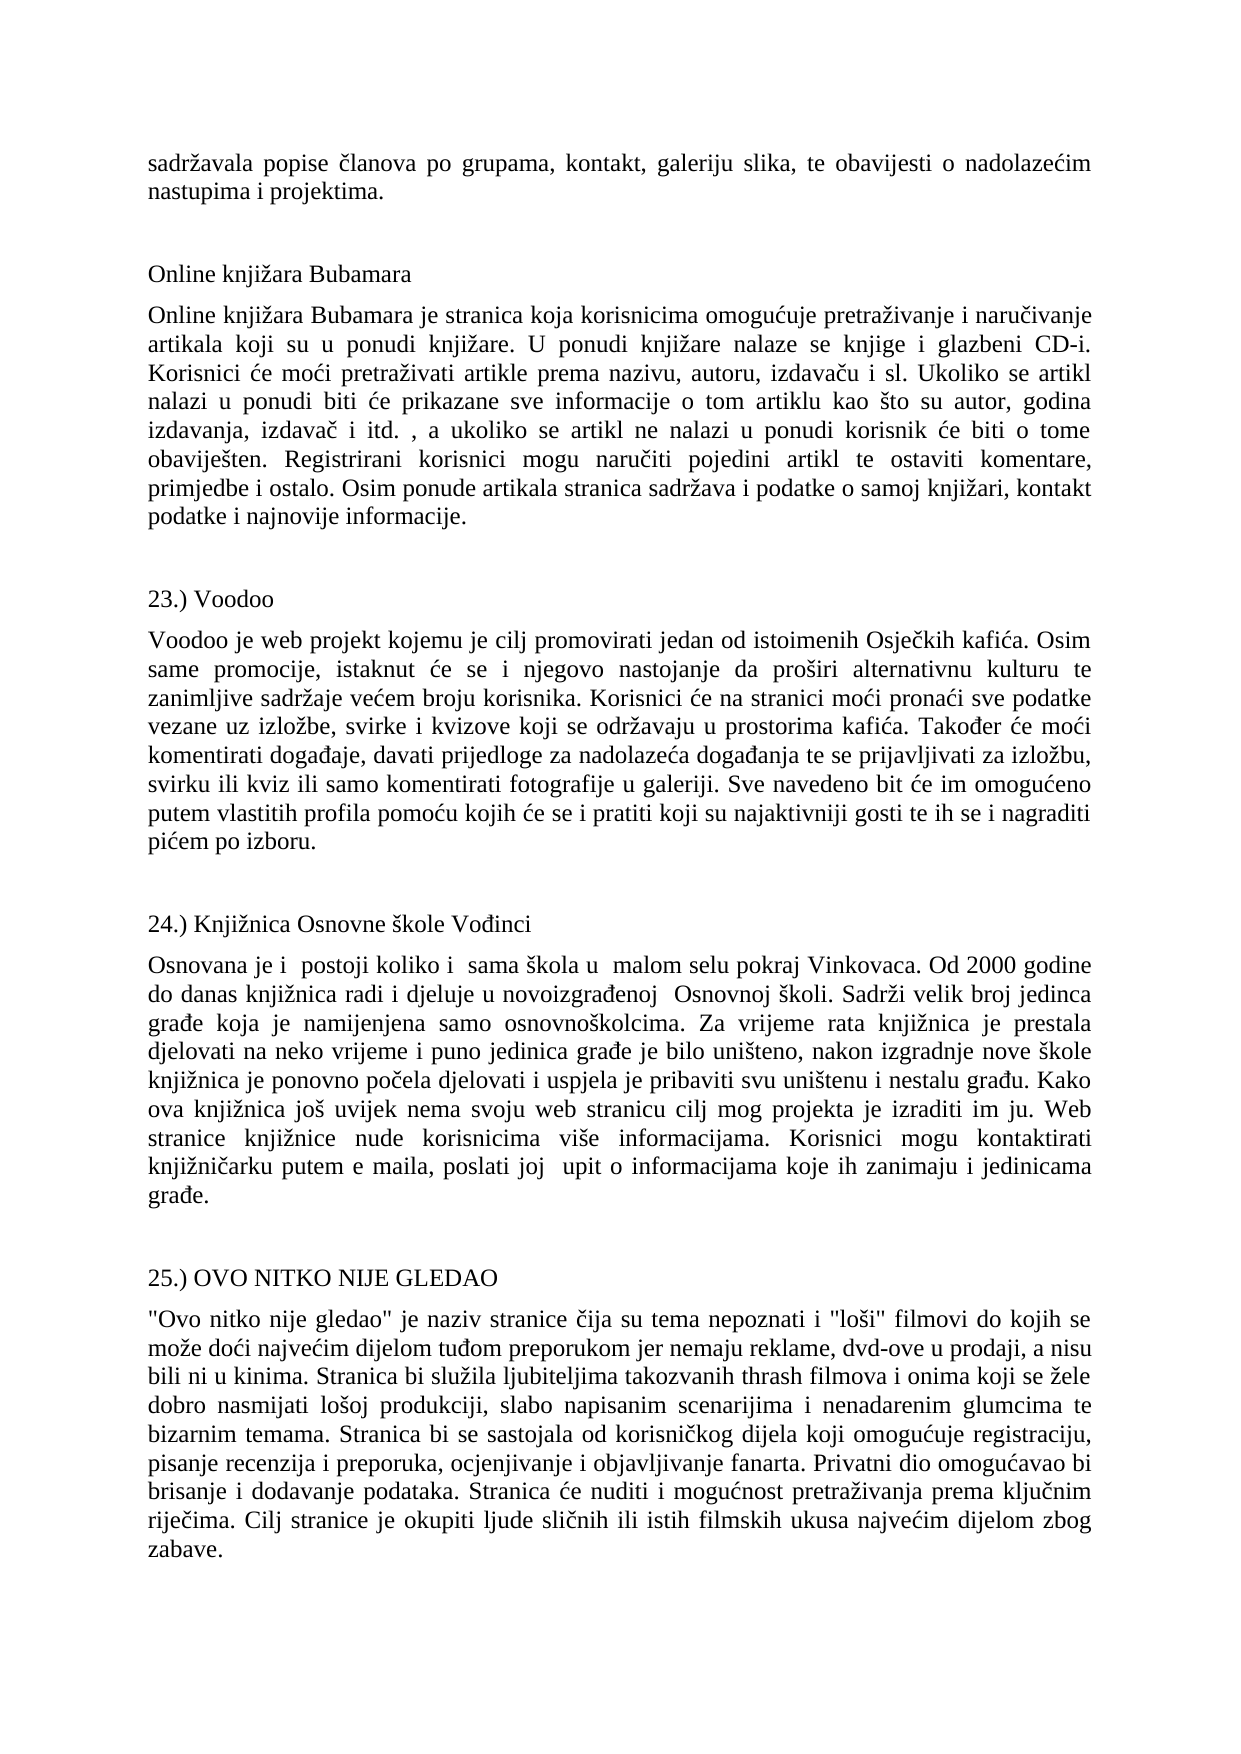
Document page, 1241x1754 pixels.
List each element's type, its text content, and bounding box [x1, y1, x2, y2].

text Online knjižara Bubamara [148, 259, 1093, 288]
text 25.) OVO NITKO NIJE GLEDAO [148, 1263, 1093, 1291]
text Osnovana je i postoji koliko i sama škola u malom selu pokraj Vinkovaca. Od 2000 godine do danas knjižnica radi i djeluje u novoizgrađenoj Osnovnoj školi. Sadrži velik broj jedinca građe koja je namijenjena samo osnovnoškolcima. Za vrijeme rata knjižnica je prestala djelovati na neko vrijeme i puno jedinica građe je bilo uništeno, nakon izgradnje nove škole knjižnica je ponovno počela djelovati i uspjela je pribaviti svu uništenu i nestalu građu. Kako ova knjižnica još uvijek nema svoju web stranicu cilj mog projekta je izraditi im ju. Web stranice knjižnice nude korisnicima više informacijama. Korisnici mogu kontaktirati knjižničarku putem e maila, poslati joj upit o informacijama koje ih zanimaju i jedinicama građe. [148, 950, 1093, 1209]
text 24.) Knjižnica Osnovne škole Vođinci [148, 909, 1093, 938]
text Online knjižara Bubamara je stranica koja korisnicima omogućuje pretraživanje i naručivanje artikala koji su u ponudi knjižare. U ponudi knjižare nalaze se knjige i glazbeni CD-i. Korisnici će moći pretraživati artikle prema nazivu, autoru, izdavaču i sl. Ukoliko se artikl nalazi u ponudi biti će prikazane sve informacije o tom artiklu kao što su autor, godina izdavanja, izdavač i itd. , a ukoliko se artikl ne nalazi u ponudi korisnik će biti o tome obaviješten. Registrirani korisnici mogu naručiti pojedini artikl te ostaviti komentare, primjedbe i ostalo. Osim ponude artikala stranica sadržava i podatke o samoj knjižari, kontakt podatke i najnovije informacije. [148, 300, 1093, 530]
text "Ovo nitko nije gledao" je naziv stranice čija su tema nepoznati i "loši" filmovi do kojih se može doći najvećim dijelom tuđom preporukom jer nemaju reklame, dvd-ove u prodaji, a nisu bili ni u kinima. Stranica bi služila ljubiteljima takozvanih thrash filmova i onima koji se žele dobro nasmijati lošoj produkciji, slabo napisanim scenarijima i nenadarenim glumcima te bizarnim temama. Stranica bi se sastojala od korisničkog dijela koji omogućuje registraciju, pisanje recenzija i preporuka, ocjenjivanje i objavljivanje fanarta. Privatni dio omogućavao bi brisanje i dodavanje podataka. Stranica će nuditi i mogućnost pretraživanja prema ključnim riječima. Cilj stranice je okupiti ljude sličnih ili istih filmskih ukusa najvećim dijelom zbog zabave. [148, 1304, 1093, 1563]
text Voodoo je web projekt kojemu je cilj promovirati jedan od istoimenih Osječkih kafića. Osim same promocije, istaknut će se i njegovo nastojanje da proširi alternativnu kulturu te zanimljive sadržaje većem broju korisnika. Korisnici će na stranici moći pronaći sve podatke vezane uz izložbe, svirke i kvizove koji se održavaju u prostorima kafića. Također će moći komentirati događaje, davati prijedloge za nadolazeća događanja te se prijavljivati za izložbu, svirku ili kviz ili samo komentirati fotografije u galeriji. Sve navedeno bit će im omogućeno putem vlastitih profila pomoću kojih će se i pratiti koji su najaktivniji gosti te ih se i nagraditi pićem po izboru. [148, 625, 1093, 855]
text 23.) Voodoo [148, 584, 1093, 613]
text sadržavala popise članova po grupama, kontakt, galeriju slika, te obavijesti o nadolazećim nastupima i projektima. [148, 148, 1093, 205]
